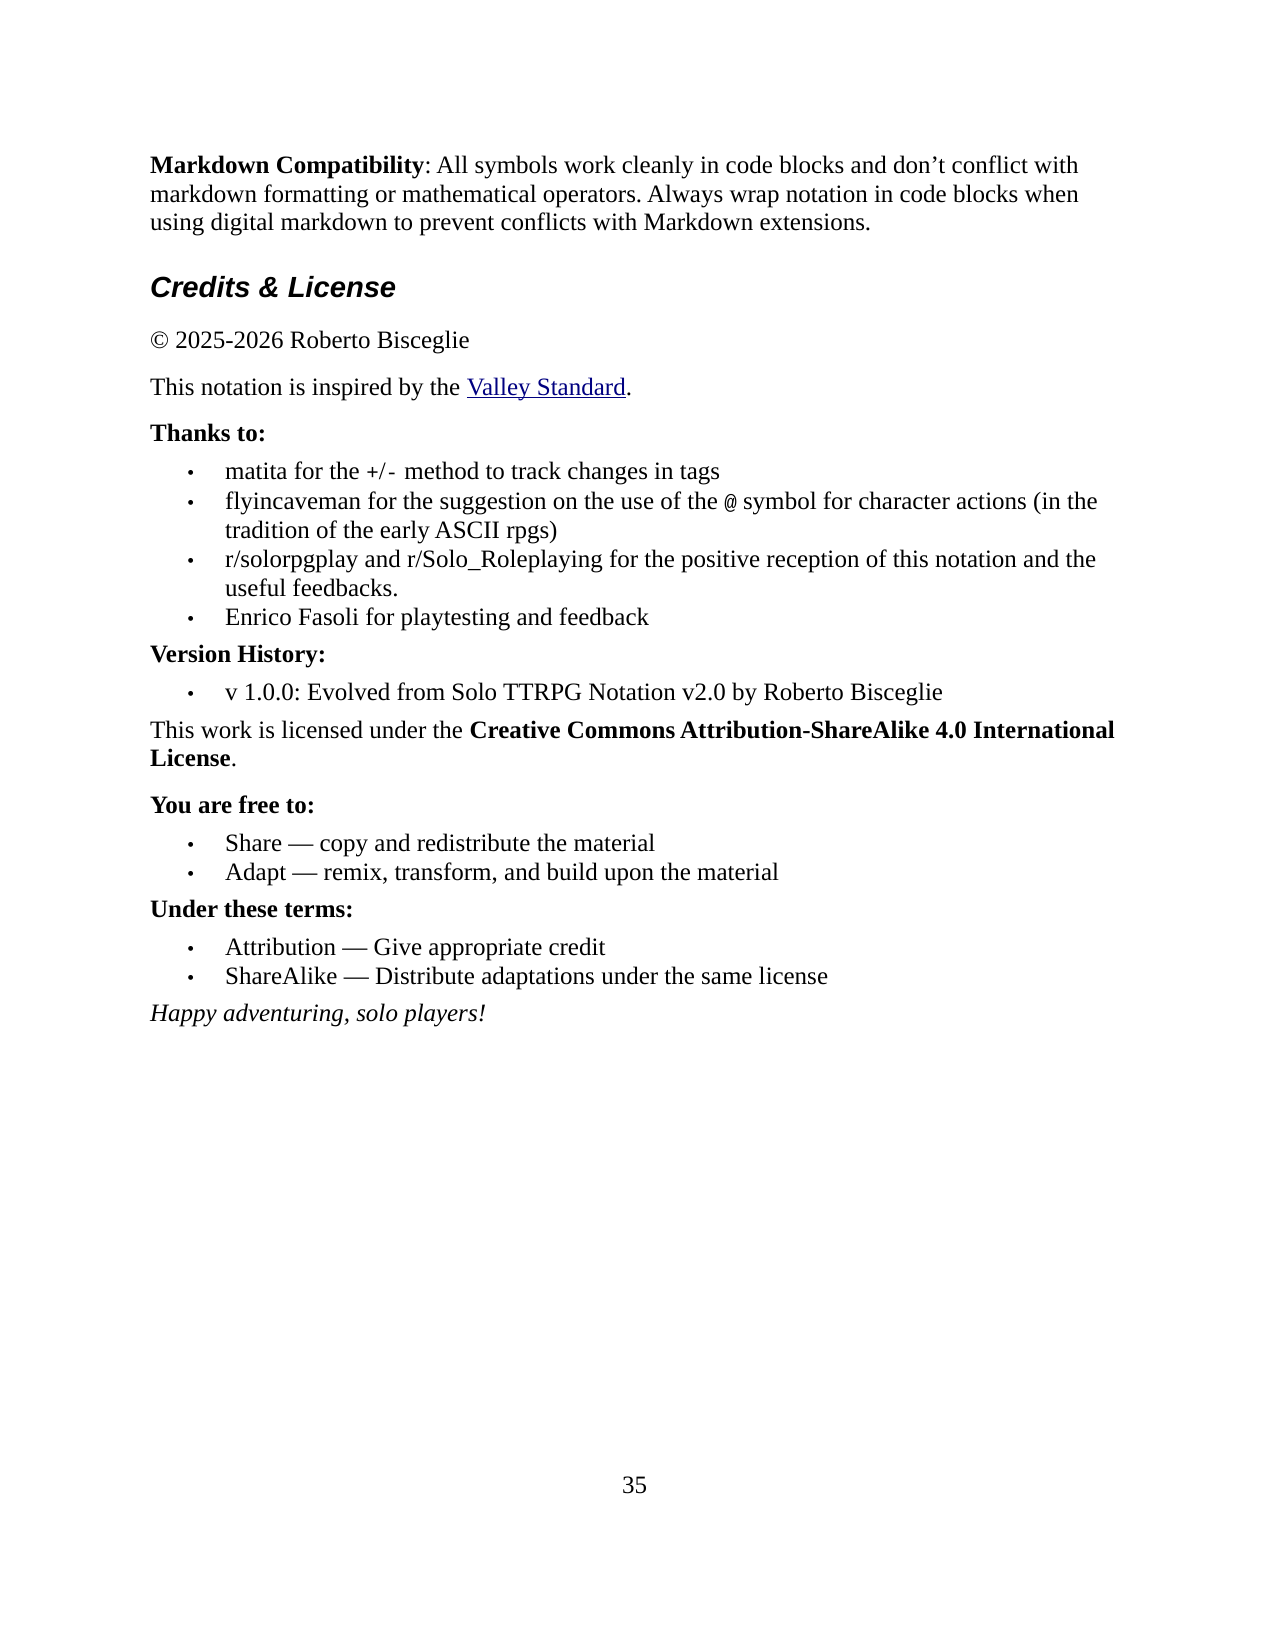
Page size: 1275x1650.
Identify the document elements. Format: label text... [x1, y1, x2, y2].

text This work is licensed under the Creative Commons Attribution-ShareAlike 4.0 International License. [150, 715, 1125, 772]
list Attribution — Give appropriate credit [187, 932, 1125, 961]
list r/solorpgplay and r/Solo_Roleplaying for the positive reception of this notation and the useful feedbacks. [187, 544, 1125, 602]
list ShareAlike — Distribute adaptations under the same license [187, 961, 1125, 989]
text Markdown Compatibility: All symbols work cleanly in code blocks and don’t conflict with markdown formatting or mathematical operators. Always wrap notation in code blocks when using digital markdown to prevent conflicts with Markdown extensions. [150, 150, 1125, 236]
list Share — copy and redistribute the material [187, 828, 1125, 857]
text Version History: [150, 639, 1125, 668]
text This notation is inspired by the Valley Standard. [150, 372, 1125, 401]
subtitle Credits & License [150, 270, 1125, 304]
text Happy adventuring, solo players! [150, 998, 1125, 1027]
text You are free to: [150, 790, 1125, 819]
list Enrico Fasoli for playtesting and feedback [187, 602, 1125, 630]
list flyincaveman for the suggestion on the use of the @ symbol for character actions (in the tradition of the early ASCII rpgs) [187, 486, 1125, 544]
list matita for the +/- method to track changes in tags [187, 456, 1125, 486]
text Thanks to: [150, 418, 1125, 447]
list Adapt — remix, transform, and build upon the material [187, 857, 1125, 885]
text © 2025-2026 Roberto Bisceglie [150, 325, 1125, 354]
text Under these terms: [150, 894, 1125, 923]
list v 1.0.0: Evolved from Solo TTRPG Notation v2.0 by Roberto Bisceglie [187, 677, 1125, 706]
